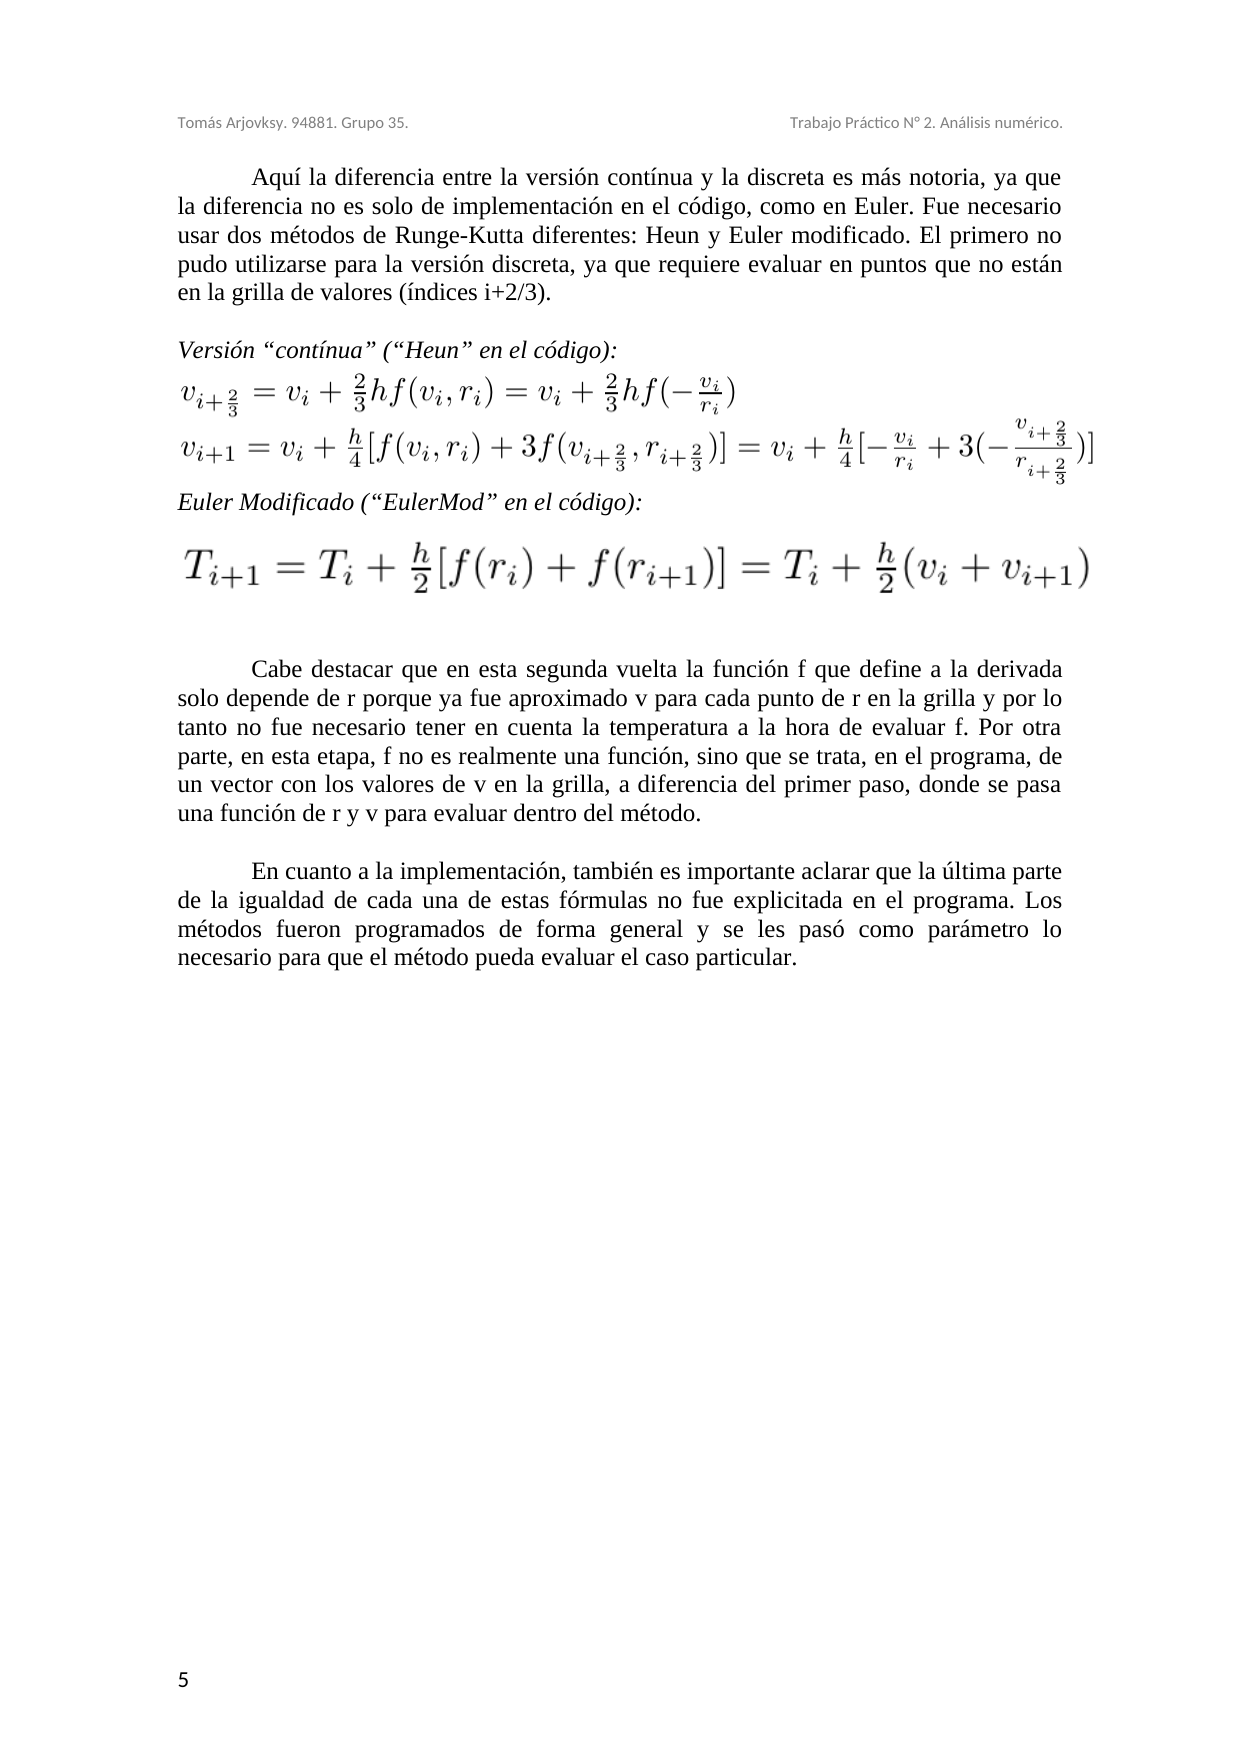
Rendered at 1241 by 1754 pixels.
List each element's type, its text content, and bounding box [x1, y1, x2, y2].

picture [177, 371, 1098, 488]
picture [177, 540, 1098, 597]
text Euler Modificado (“EulerMod” en el código): [177, 488, 1063, 516]
text Aquí la diferencia entre la versión contínua y la discreta es más notoria, ya que la diferencia no es solo de implementación en el código, como en Euler. Fue necesario usar dos métodos de Runge-Kutta diferentes: Heun y Euler modificado. El primero no pudo utilizarse para la versión discreta, ya que requiere evaluar en puntos que no están en la grilla de valores (índices i+2/3). [177, 162, 1063, 306]
text Cabe destacar que en esta segunda vuelta la función f que define a la derivada solo depende de r porque ya fue aproximado v para cada punto de r en la grilla y por lo tanto no fue necesario tener en cuenta la temperatura a la hora de evaluar f. Por otra parte, en esta etapa, f no es realmente una función, sino que se trata, en el programa, de un vector con los valores de v en la grilla, a diferencia del primer paso, donde se pasa una función de r y v para evaluar dentro del método. [177, 654, 1063, 827]
text Versión “contínua” (“Heun” en el código): [177, 335, 1063, 364]
text En cuanto a la implementación, también es importante aclarar que la última parte de la igualdad de cada una de estas fórmulas no fue explicitada en el programa. Los métodos fueron programados de forma general y se les pasó como parámetro lo necesario para que el método pueda evaluar el caso particular. [177, 856, 1063, 971]
